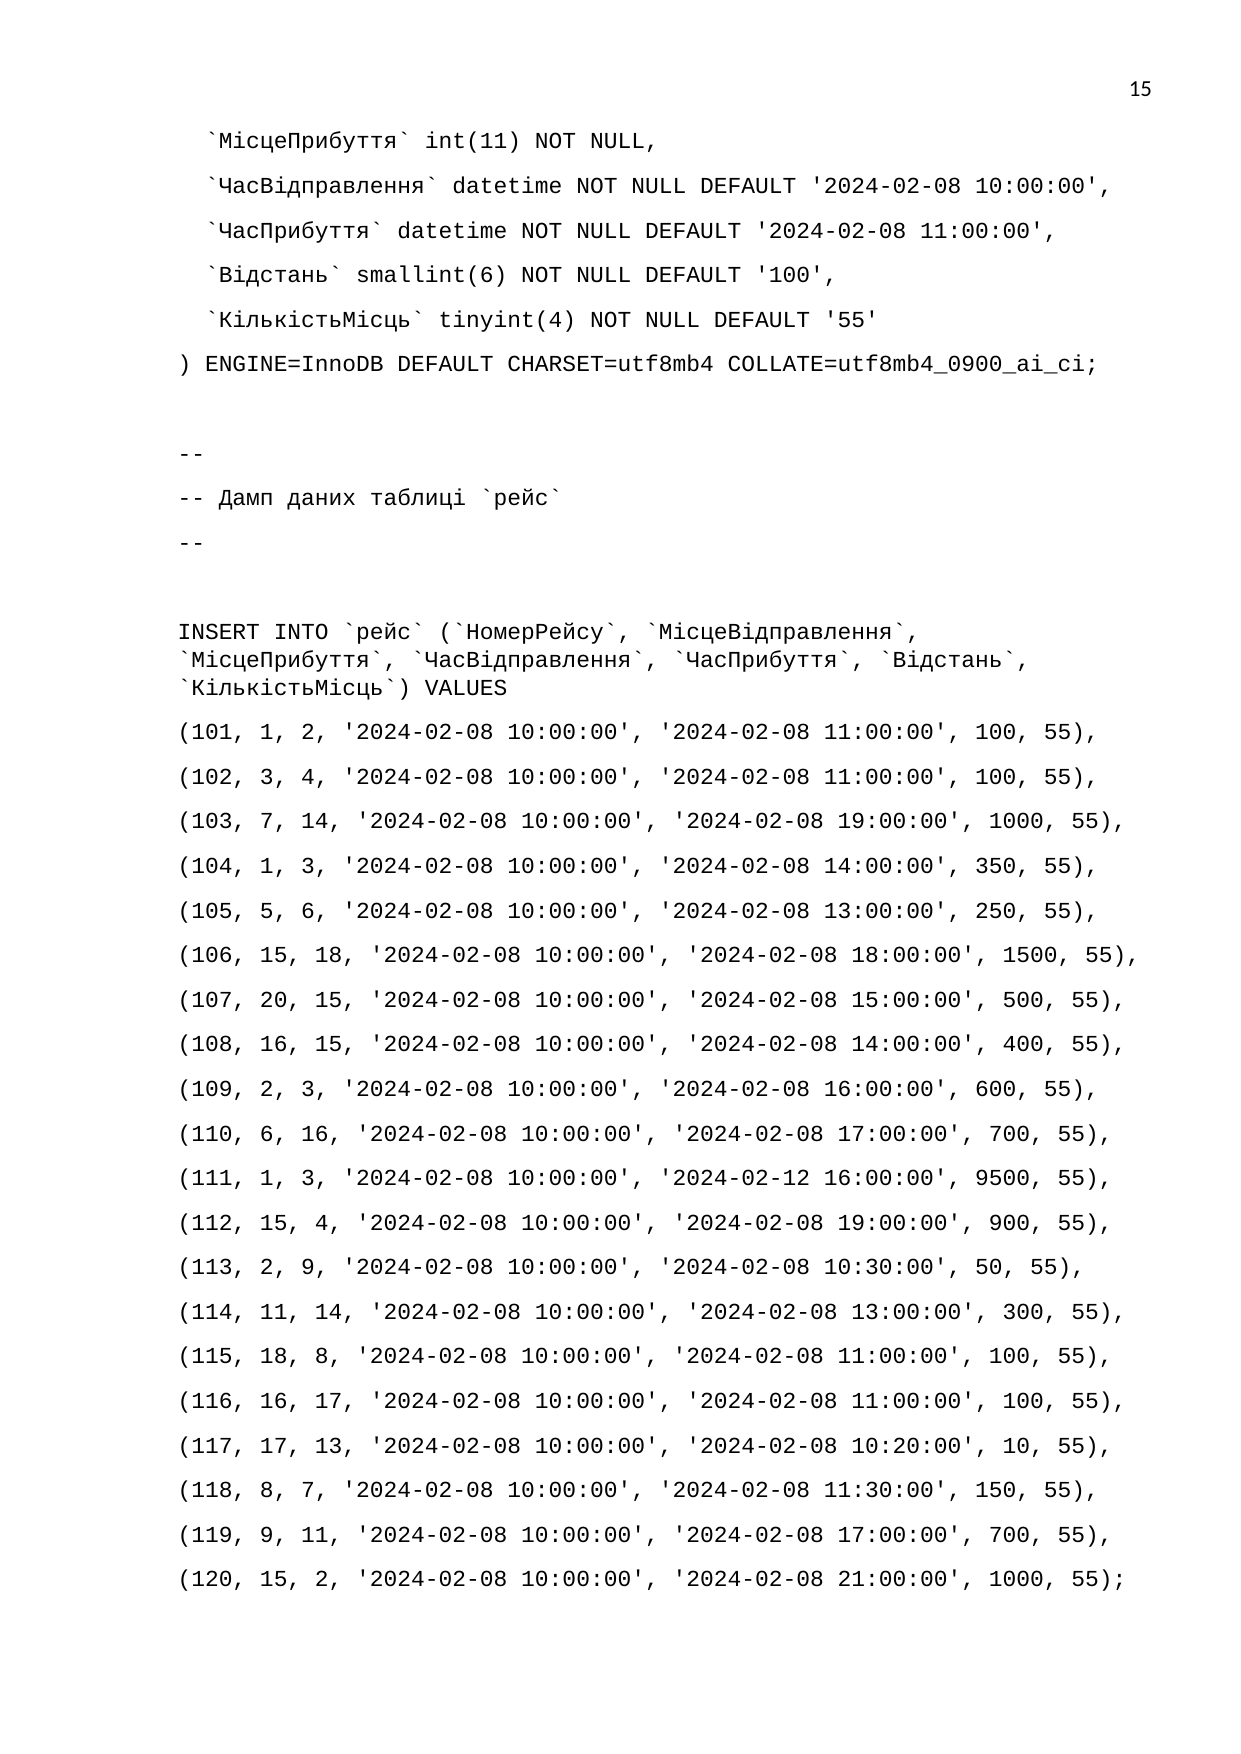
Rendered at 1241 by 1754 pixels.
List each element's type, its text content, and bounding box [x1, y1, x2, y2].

text (113, 2, 9, '2024-02-08 10:00:00', '2024-02-08 10:30:00', 50, 55), [177, 1256, 1152, 1282]
text (117, 17, 13, '2024-02-08 10:00:00', '2024-02-08 10:20:00', 10, 55), [177, 1434, 1152, 1460]
text (108, 16, 15, '2024-02-08 10:00:00', '2024-02-08 14:00:00', 400, 55), [177, 1033, 1152, 1059]
text (103, 7, 14, '2024-02-08 10:00:00', '2024-02-08 19:00:00', 1000, 55), [177, 810, 1152, 836]
text (101, 1, 2, '2024-02-08 10:00:00', '2024-02-08 11:00:00', 100, 55), [177, 721, 1152, 747]
text (105, 5, 6, '2024-02-08 10:00:00', '2024-02-08 13:00:00', 250, 55), [177, 899, 1152, 925]
text (115, 18, 8, '2024-02-08 10:00:00', '2024-02-08 11:00:00', 100, 55), [177, 1345, 1152, 1371]
text (109, 2, 3, '2024-02-08 10:00:00', '2024-02-08 16:00:00', 600, 55), [177, 1077, 1152, 1103]
text INSERT INTO `рейс` (`НомерРейсу`, `МісцеВідправлення`, `МісцеПрибуття`, `ЧасВідправлення`, `ЧасПрибуття`, `Відстань`, `КількістьМісць`) VALUES [177, 620, 1152, 702]
text `КількістьМісць` tinyint(4) NOT NULL DEFAULT '55' [177, 308, 1152, 334]
text (116, 16, 17, '2024-02-08 10:00:00', '2024-02-08 11:00:00', 100, 55), [177, 1389, 1152, 1415]
text -- Дамп даних таблиці `рейс` [177, 486, 1152, 512]
text -- [177, 531, 1152, 557]
text (102, 3, 4, '2024-02-08 10:00:00', '2024-02-08 11:00:00', 100, 55), [177, 765, 1152, 791]
text ) ENGINE=InnoDB DEFAULT CHARSET=utf8mb4 COLLATE=utf8mb4_0900_ai_ci; [177, 353, 1152, 379]
text (110, 6, 16, '2024-02-08 10:00:00', '2024-02-08 17:00:00', 700, 55), [177, 1122, 1152, 1148]
text `ЧасПрибуття` datetime NOT NULL DEFAULT '2024-02-08 11:00:00', [177, 219, 1152, 245]
text -- [177, 442, 1152, 468]
text (111, 1, 3, '2024-02-08 10:00:00', '2024-02-12 16:00:00', 9500, 55), [177, 1166, 1152, 1192]
text (114, 11, 14, '2024-02-08 10:00:00', '2024-02-08 13:00:00', 300, 55), [177, 1300, 1152, 1326]
text (106, 15, 18, '2024-02-08 10:00:00', '2024-02-08 18:00:00', 1500, 55), [177, 943, 1152, 969]
text `ЧасВідправлення` datetime NOT NULL DEFAULT '2024-02-08 10:00:00', [177, 174, 1152, 200]
text (112, 15, 4, '2024-02-08 10:00:00', '2024-02-08 19:00:00', 900, 55), [177, 1211, 1152, 1237]
text (119, 9, 11, '2024-02-08 10:00:00', '2024-02-08 17:00:00', 700, 55), [177, 1523, 1152, 1549]
text (120, 15, 2, '2024-02-08 10:00:00', '2024-02-08 21:00:00', 1000, 55); [177, 1568, 1152, 1594]
text `Відстань` smallint(6) NOT NULL DEFAULT '100', [177, 263, 1152, 289]
text (107, 20, 15, '2024-02-08 10:00:00', '2024-02-08 15:00:00', 500, 55), [177, 988, 1152, 1014]
text (104, 1, 3, '2024-02-08 10:00:00', '2024-02-08 14:00:00', 350, 55), [177, 854, 1152, 880]
text (118, 8, 7, '2024-02-08 10:00:00', '2024-02-08 11:30:00', 150, 55), [177, 1478, 1152, 1504]
text `МісцеПрибуття` int(11) NOT NULL, [177, 130, 1152, 156]
